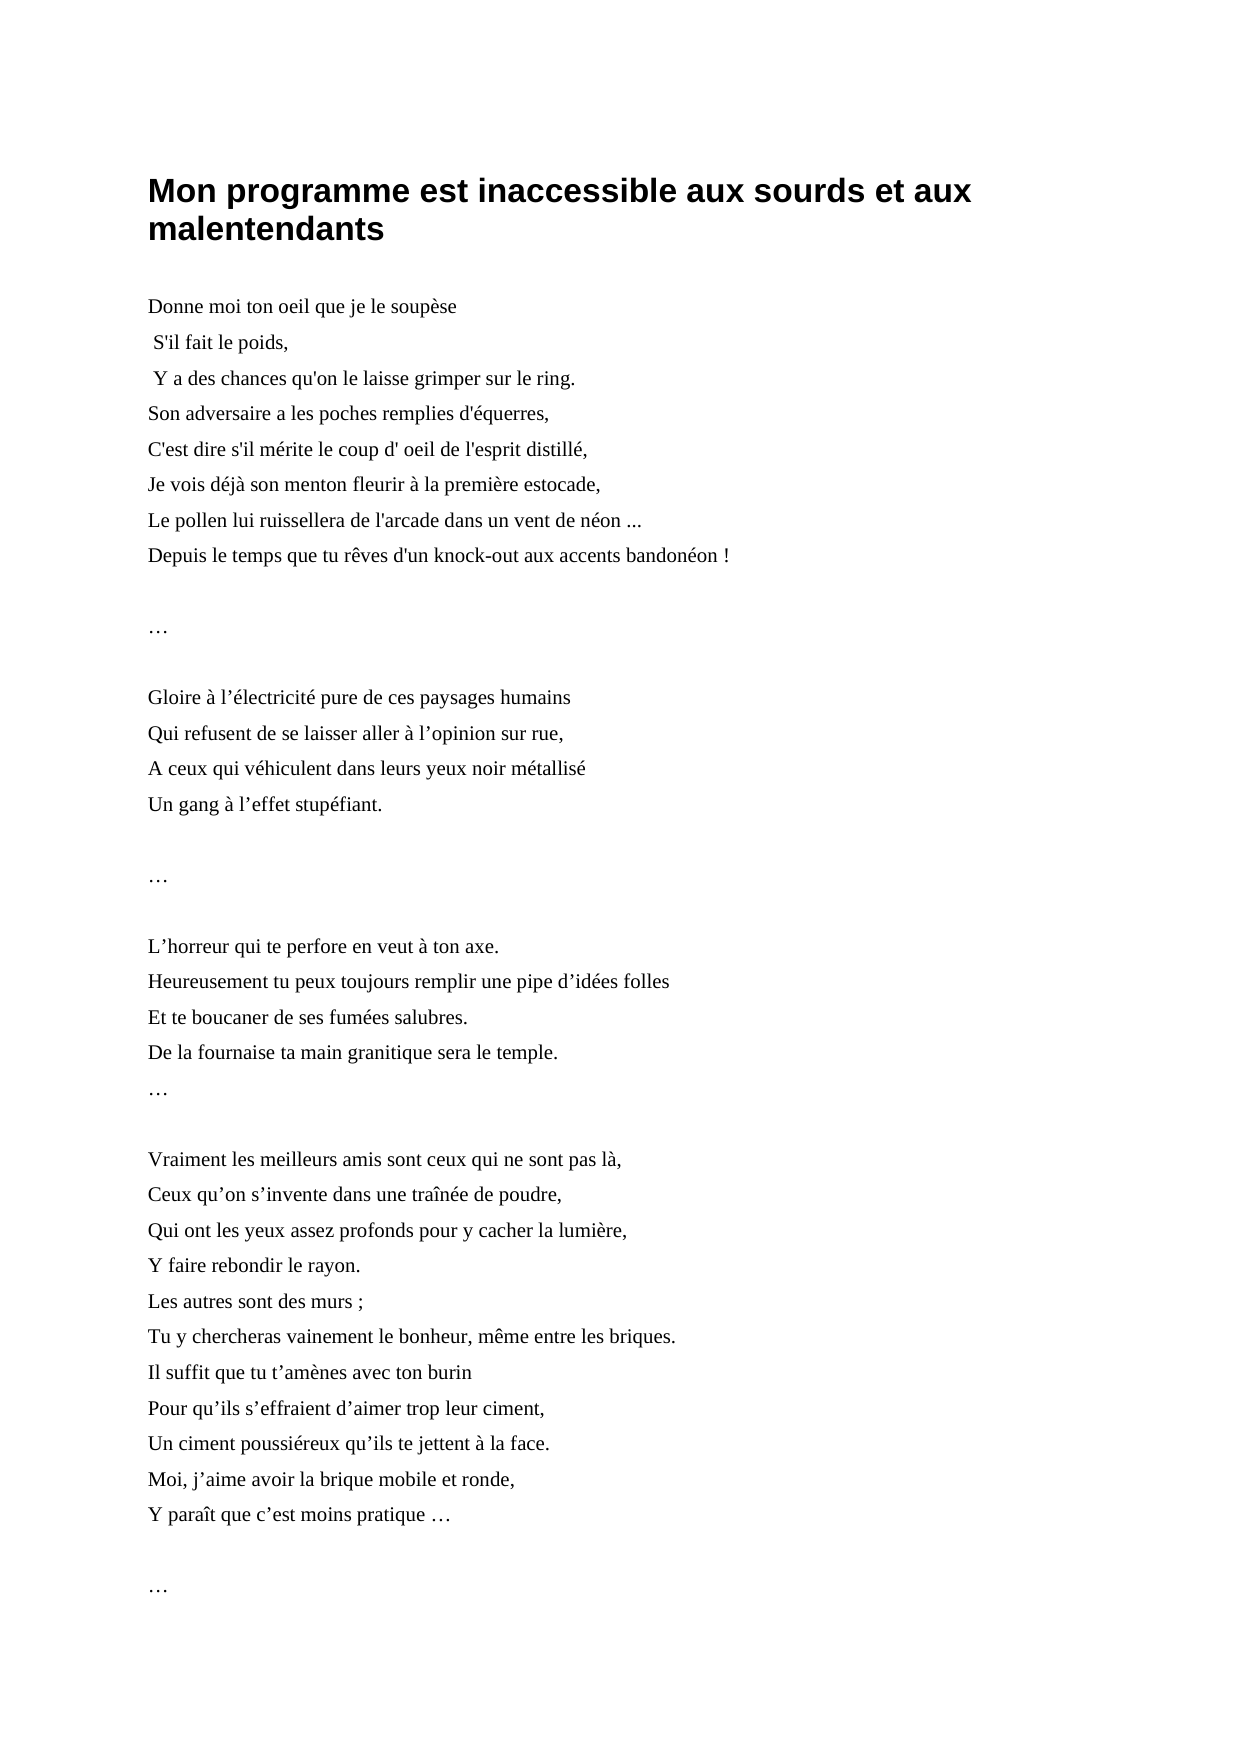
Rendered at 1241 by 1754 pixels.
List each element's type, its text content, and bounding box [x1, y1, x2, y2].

text Heureusement tu peux toujours remplir une pipe d’idées folles [148, 970, 1092, 993]
text Y paraît que c’est moins pratique … [148, 1503, 1092, 1526]
text Un ciment poussiéreux qu’ils te jettent à la face. [148, 1432, 1092, 1455]
text S'il fait le poids, [148, 331, 1092, 354]
subtitle Mon programme est inaccessible aux sourds et aux malentendants [148, 173, 1092, 247]
text Qui refusent de se laisser aller à l’opinion sur rue, [148, 722, 1092, 744]
text De la fournaise ta main granitique sera le temple. [148, 1041, 1092, 1064]
text Et te boucaner de ses fumées salubres. [148, 1006, 1092, 1029]
text … [148, 1574, 1092, 1597]
text … [148, 864, 1092, 887]
text Tu y chercheras vainement le bonheur, même entre les briques. [148, 1325, 1092, 1348]
text Ceux qu’on s’invente dans une traînée de poudre, [148, 1183, 1092, 1206]
text Un gang à l’effet stupéfiant. [148, 793, 1092, 816]
text A ceux qui véhiculent dans leurs yeux noir métallisé [148, 757, 1092, 780]
text Son adversaire a les poches remplies d'équerres, [148, 402, 1092, 425]
text Y faire rebondir le rayon. [148, 1254, 1092, 1277]
text Qui ont les yeux assez profonds pour y cacher la lumière, [148, 1219, 1092, 1242]
text Il suffit que tu t’amènes avec ton burin [148, 1361, 1092, 1384]
text C'est dire s'il mérite le coup d' oeil de l'esprit distillé, [148, 437, 1092, 460]
text … [148, 615, 1092, 638]
text Y a des chances qu'on le laisse grimper sur le ring. [148, 366, 1092, 389]
text Depuis le temps que tu rêves d'un knock-out aux accents bandonéon ! [148, 544, 1092, 567]
text Donne moi ton oeil que je le soupèse [148, 295, 1092, 318]
text Moi, j’aime avoir la brique mobile et ronde, [148, 1467, 1092, 1491]
text … [148, 1077, 1092, 1100]
text Pour qu’ils s’effraient d’aimer trop leur ciment, [148, 1396, 1092, 1419]
text Le pollen lui ruissellera de l'arcade dans un vent de néon ... [148, 508, 1092, 531]
text Les autres sont des murs ; [148, 1290, 1092, 1313]
text L’horreur qui te perfore en veut à ton axe. [148, 935, 1092, 958]
text Vraiment les meilleurs amis sont ceux qui ne sont pas là, [148, 1148, 1092, 1171]
text Je vois déjà son menton fleurir à la première estocade, [148, 473, 1092, 496]
text Gloire à l’électricité pure de ces paysages humains [148, 686, 1092, 709]
